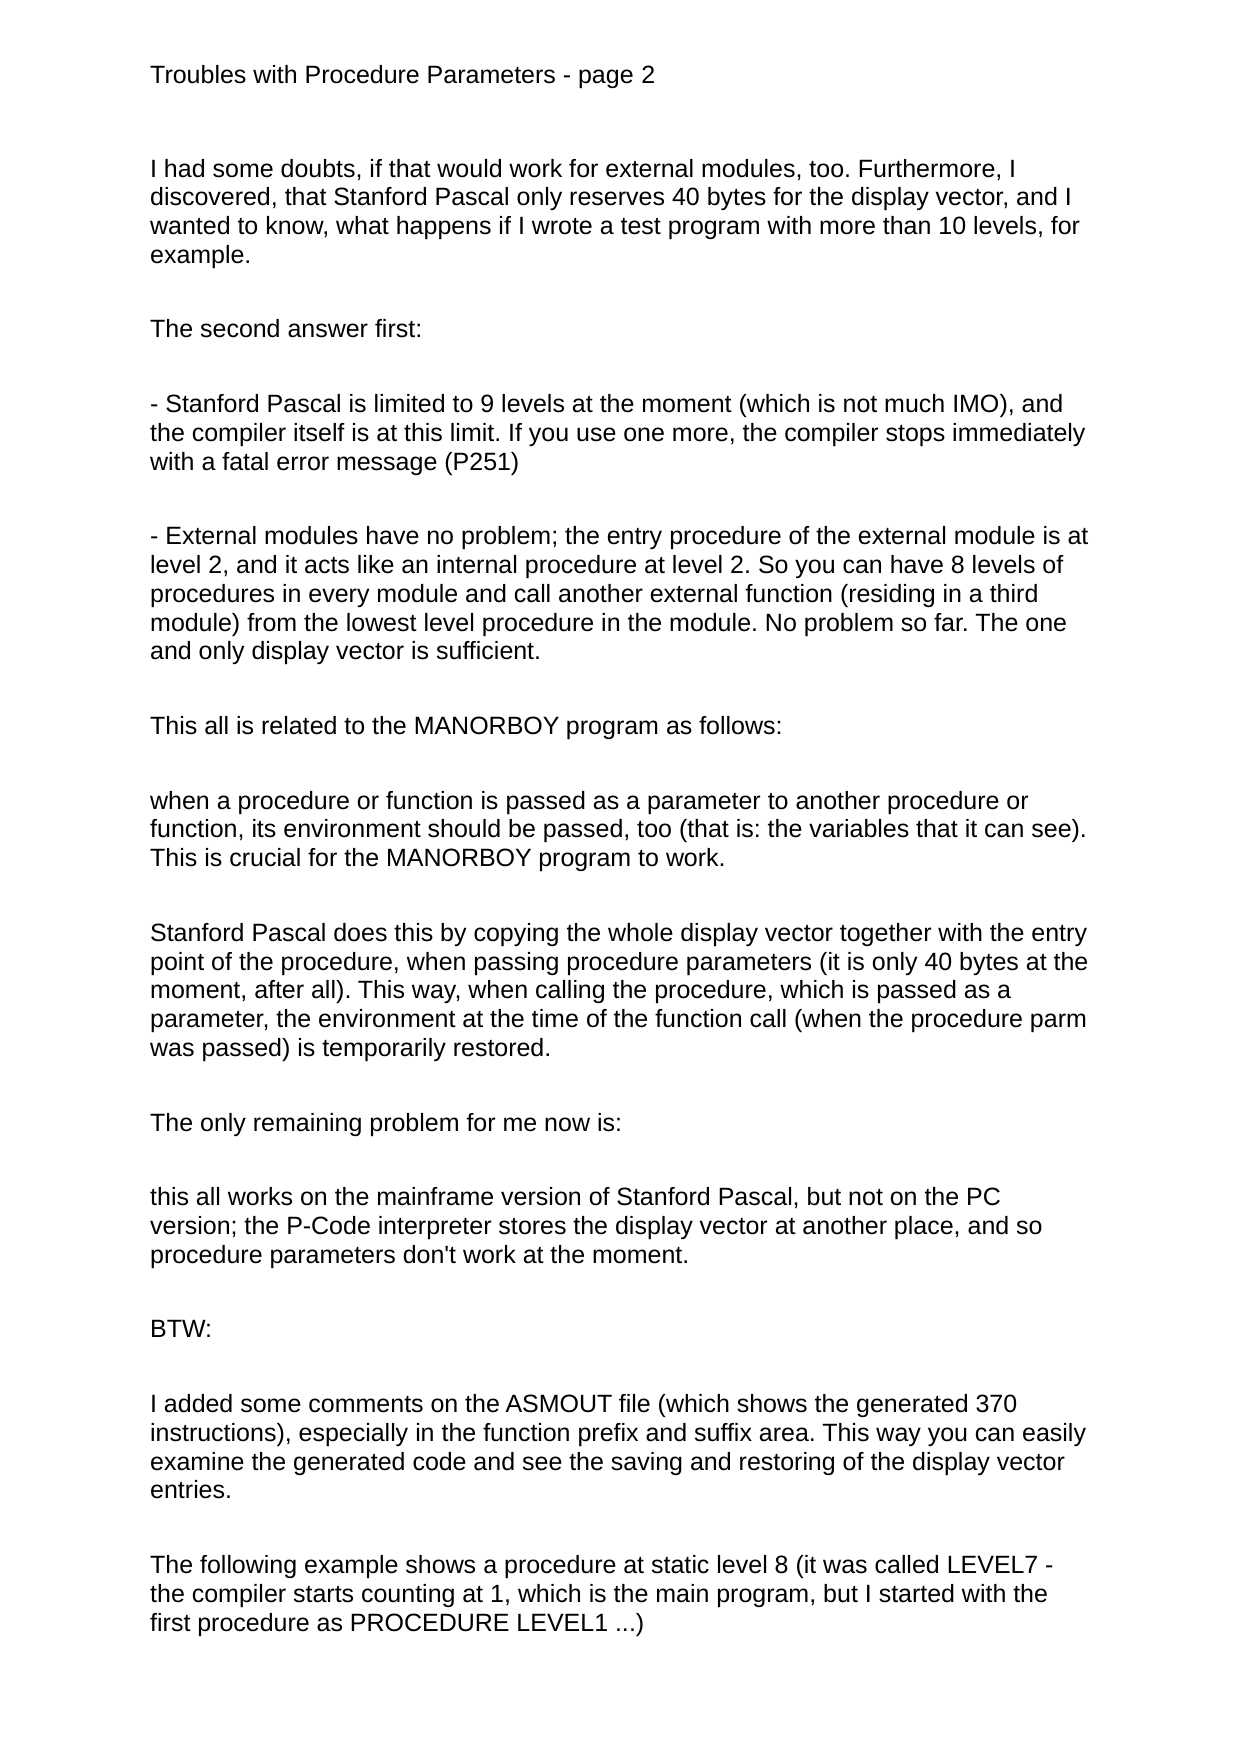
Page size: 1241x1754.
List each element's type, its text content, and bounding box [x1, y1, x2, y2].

text The following example shows a procedure at static level 8 (it was called LEVEL7 - the compiler starts counting at 1, which is the main program, but I started with the first procedure as PROCEDURE LEVEL1 ...) [150, 1550, 1090, 1636]
text when a procedure or function is passed as a parameter to another procedure or function, its environment should be passed, too (that is: the variables that it can see). This is crucial for the MANORBOY program to work. [150, 786, 1090, 872]
text this all works on the mainframe version of Stanford Pascal, but not on the PC version; the P-Code interpreter stores the display vector at another place, and so procedure parameters don't work at the moment. [150, 1182, 1090, 1268]
text Stanford Pascal does this by copying the whole display vector together with the entry point of the procedure, when passing procedure parameters (it is only 40 bytes at the moment, after all). This way, when calling the procedure, which is passed as a parameter, the environment at the time of the function call (when the procedure parm was passed) is temporarily restored. [150, 918, 1090, 1062]
text I had some doubts, if that would work for external modules, too. Furthermore, I discovered, that Stanford Pascal only reserves 40 bytes for the display vector, and I wanted to know, what happens if I wrote a test program with more than 10 levels, for example. [150, 153, 1090, 268]
text The second answer first: [150, 314, 1090, 343]
text BTW: [150, 1314, 1090, 1343]
text - External modules have no problem; the entry procedure of the external module is at level 2, and it acts like an internal procedure at level 2. So you can have 8 levels of procedures in every module and call another external function (residing in a third module) from the lowest level procedure in the module. No problem so far. The one and only display vector is sufficient. [150, 521, 1090, 665]
text This all is related to the MANORBOY program as follows: [150, 711, 1090, 740]
text I added some comments on the ASMOUT file (which shows the generated 370 instructions), especially in the function prefix and suffix area. This way you can easily examine the generated code and see the saving and restoring of the display vector entries. [150, 1389, 1090, 1504]
text The only remaining problem for me now is: [150, 1108, 1090, 1136]
text - Stanford Pascal is limited to 9 levels at the moment (which is not much IMO), and the compiler itself is at this limit. If you use one more, the compiler stops immediately with a fatal error message (P251) [150, 389, 1090, 475]
